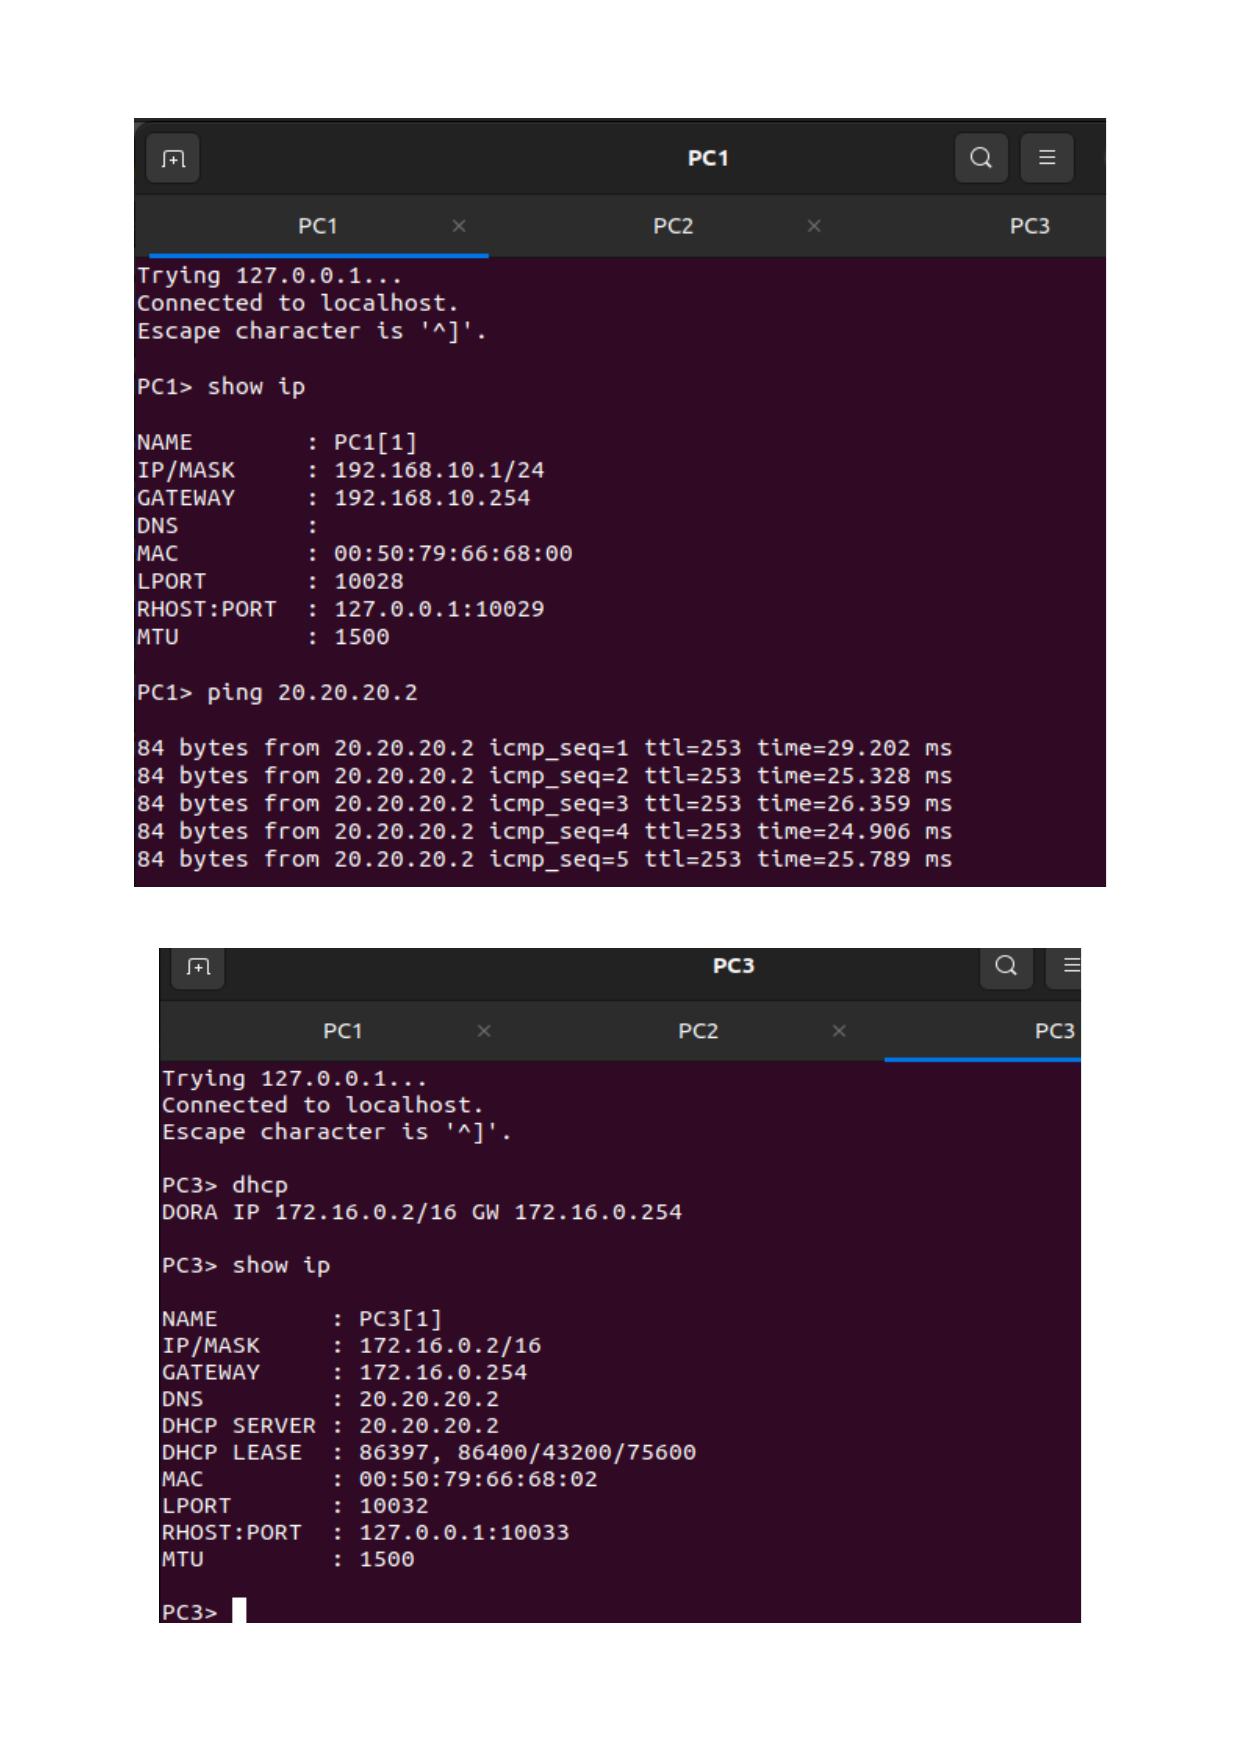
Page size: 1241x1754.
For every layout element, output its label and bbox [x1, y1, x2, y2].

picture [134, 118, 1107, 887]
picture [159, 948, 1082, 1623]
